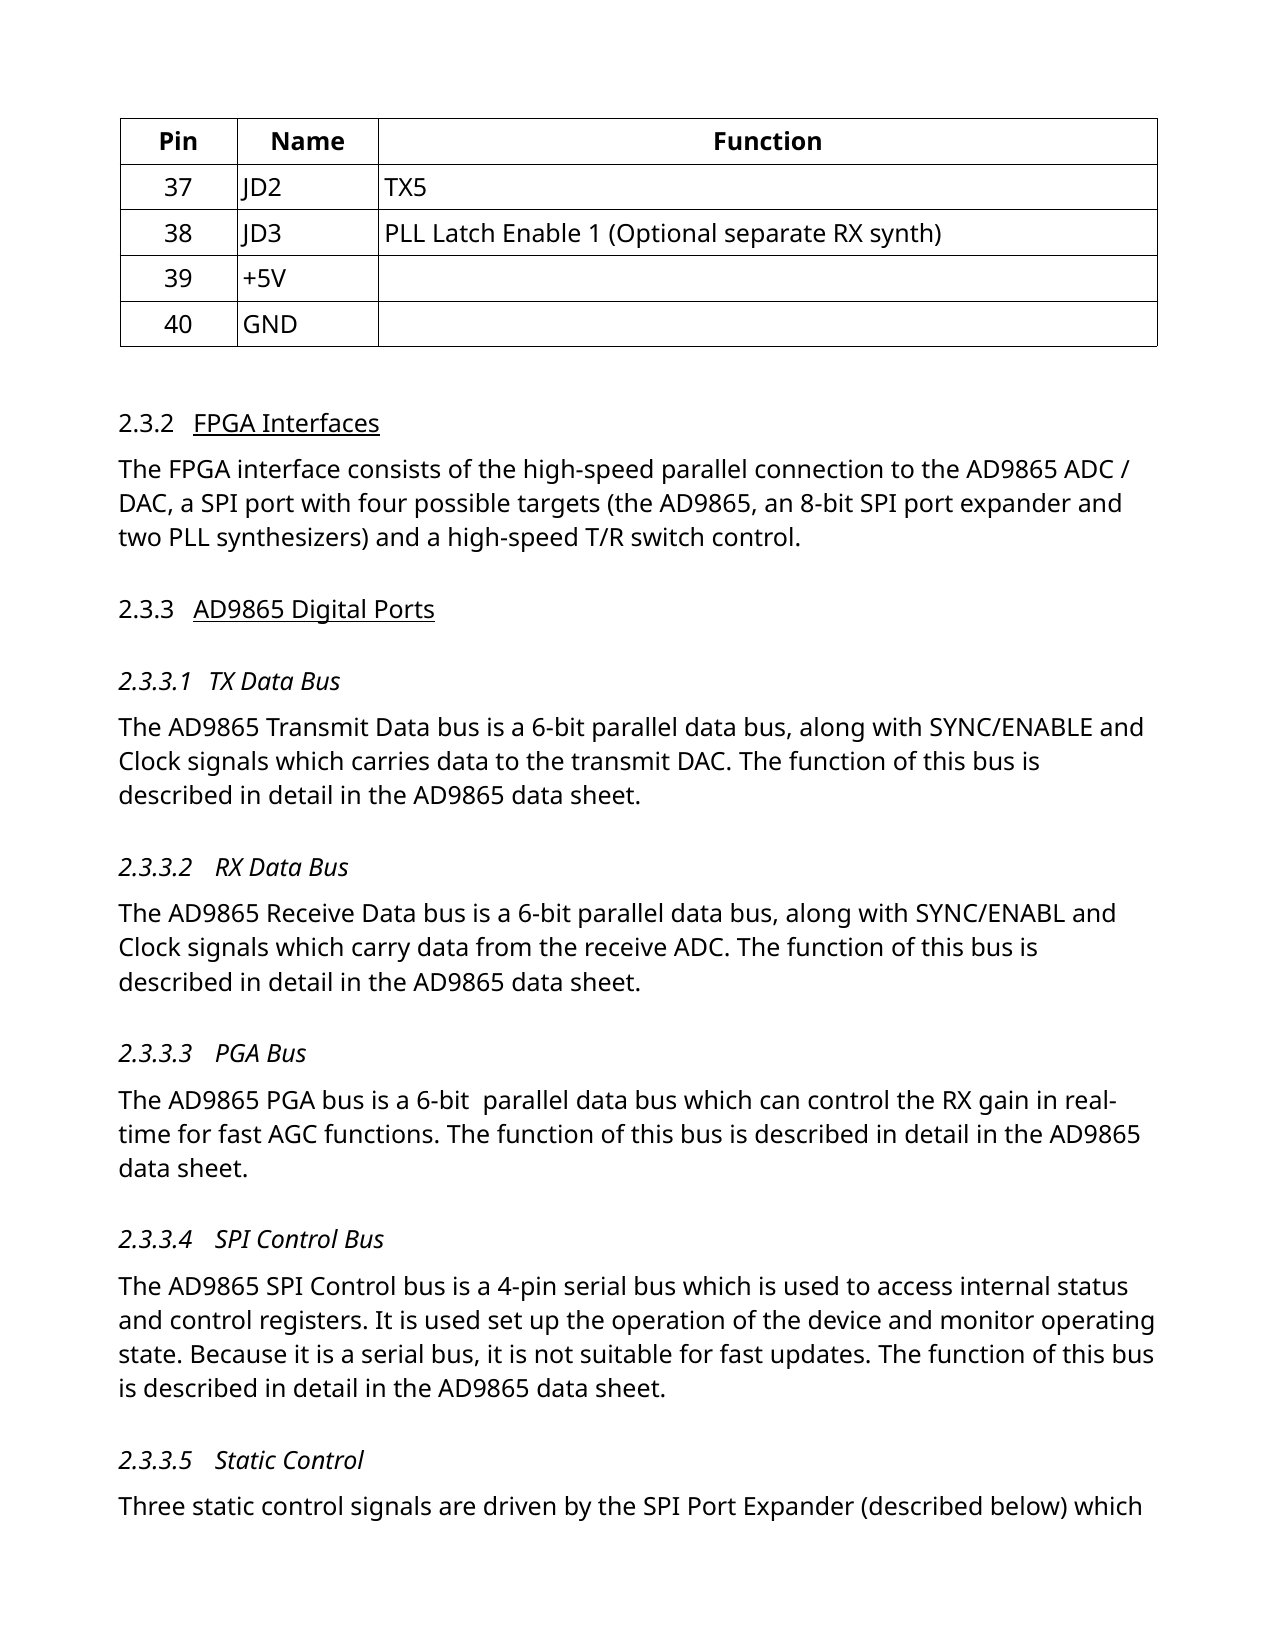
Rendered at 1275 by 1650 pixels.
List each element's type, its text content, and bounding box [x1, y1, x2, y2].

table_cell 40 [121, 302, 237, 346]
text Three static control signals are driven by the SPI Port Expander (described below) which [118, 1489, 1157, 1523]
table_header Name [238, 119, 378, 164]
table_cell JD2 [238, 165, 378, 209]
table_cell 39 [121, 256, 237, 301]
text The AD9865 Transmit Data bus is a 6-bit parallel data bus, along with SYNC/ENABLE and Clock signals which carries data to the transmit DAC. The function of this bus is described in detail in the AD9865 data sheet. [118, 710, 1157, 812]
text The AD9865 SPI Control bus is a 4-pin serial bus which is used to access internal status and control registers. It is used set up the operation of the device and monitor operating state. Because it is a serial bus, it is not suitable for fast updates. The function of this bus is described in detail in the AD9865 data sheet. [118, 1268, 1157, 1405]
table_cell [379, 302, 1157, 346]
table_cell [379, 256, 1157, 301]
text The AD9865 PGA bus is a 6-bit parallel data bus which can control the RX gain in real-time for fast AGC functions. The function of this bus is described in detail in the AD9865 data sheet. [118, 1082, 1157, 1184]
table_cell +5V [238, 256, 378, 301]
table_cell TX5 [379, 165, 1157, 209]
text The FPGA interface consists of the high-speed parallel connection to the AD9865 ADC / DAC, a SPI port with four possible targets (the AD9865, an 8-bit SPI port expander and two PLL synthesizers) and a high-speed T/R switch control. [118, 452, 1157, 554]
table_cell JD3 [238, 210, 378, 255]
table_header Function [379, 119, 1157, 164]
table_header Pin [121, 119, 237, 164]
text The AD9865 Receive Data bus is a 6-bit parallel data bus, along with SYNC/ENABL and Clock signals which carry data from the receive ADC. The function of this bus is described in detail in the AD9865 data sheet. [118, 896, 1157, 998]
subtitle SPI Control Bus [118, 1222, 1157, 1256]
subtitle PGA Bus [118, 1036, 1157, 1070]
table_cell 38 [121, 210, 237, 255]
subtitle FPGA Interfaces [118, 405, 1157, 439]
table_cell PLL Latch Enable 1 (Optional separate RX synth) [379, 210, 1157, 255]
subtitle RX Data Bus [118, 849, 1157, 883]
subtitle AD9865 Digital Ports [118, 592, 1157, 626]
subtitle Static Control [118, 1442, 1157, 1476]
table_cell 37 [121, 165, 237, 209]
subtitle TX Data Bus [118, 663, 1157, 697]
table_cell GND [238, 302, 378, 346]
